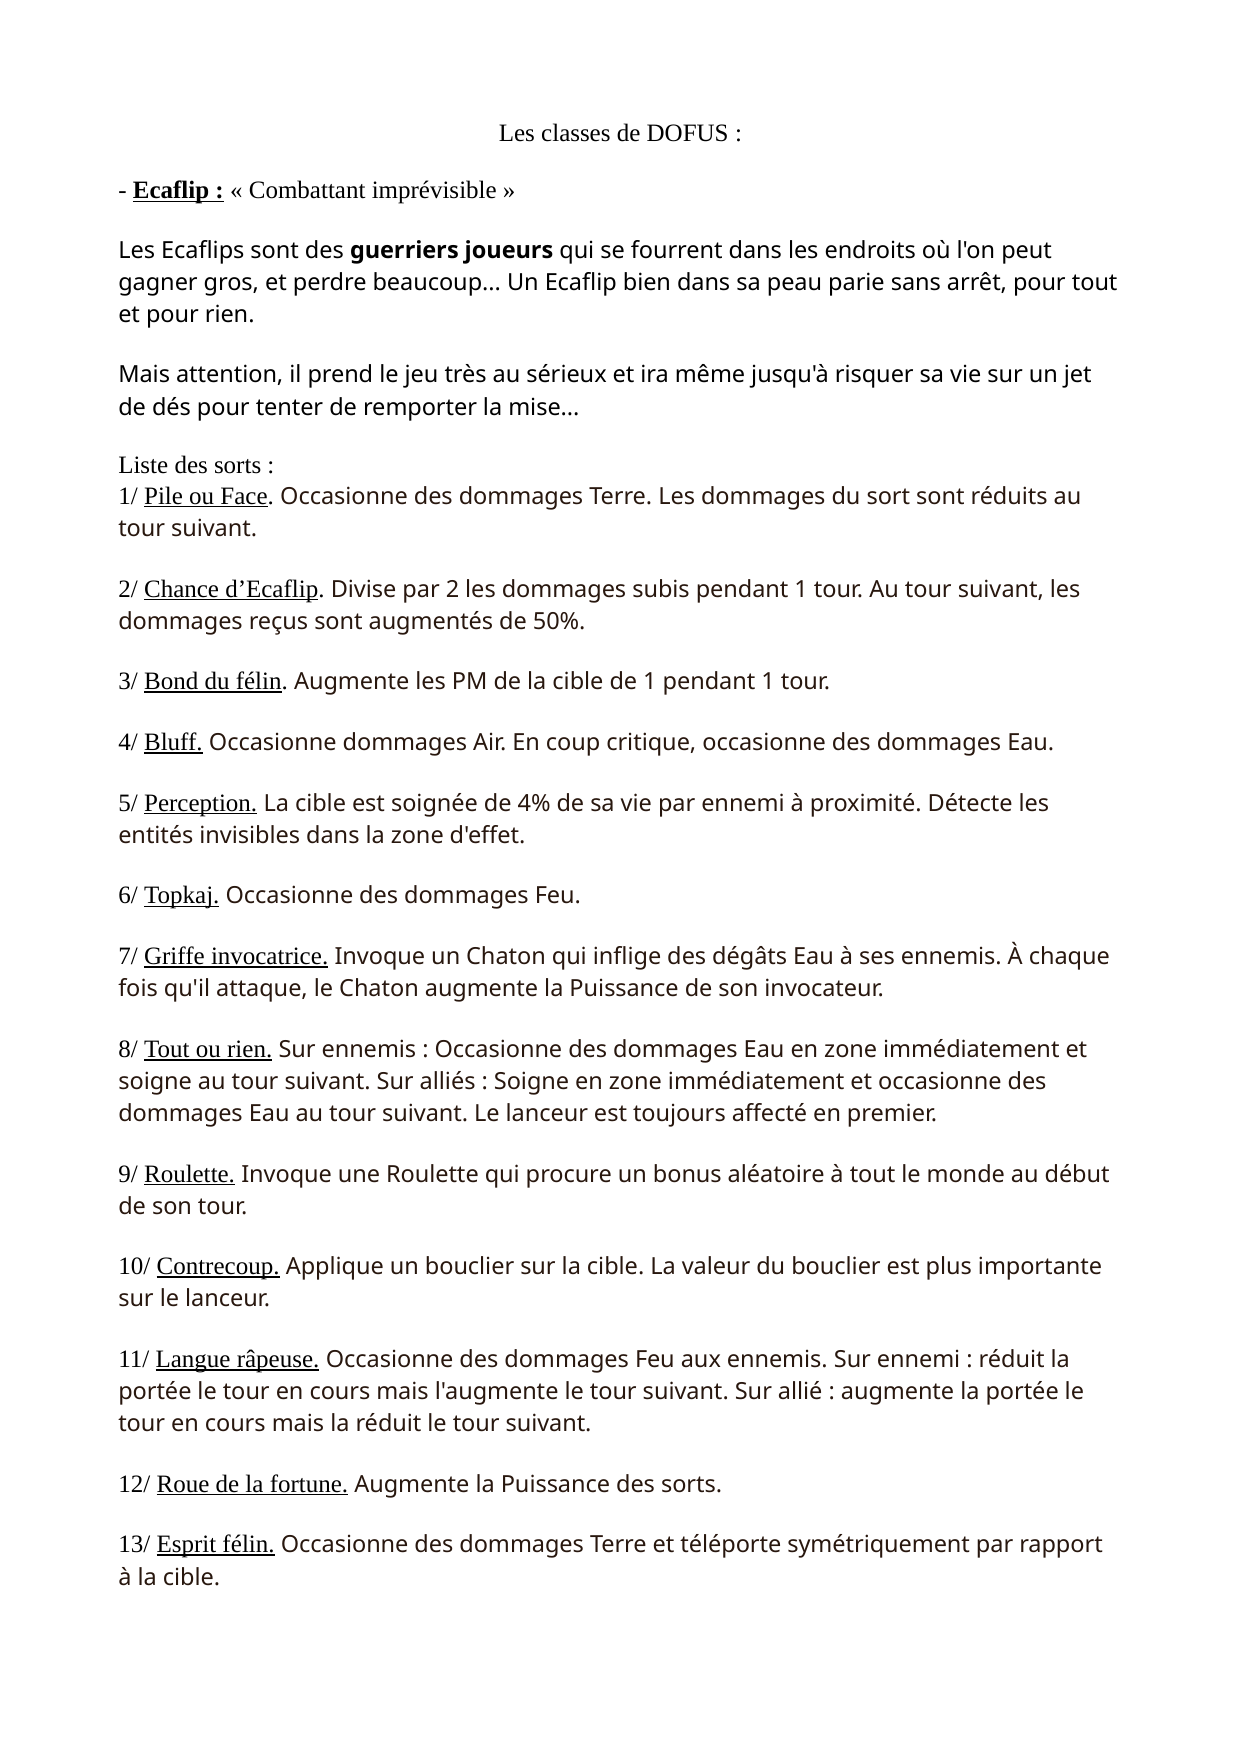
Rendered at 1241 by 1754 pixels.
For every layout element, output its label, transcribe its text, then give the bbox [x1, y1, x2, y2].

text 12/ Roue de la fortune. Augmente la Puissance des sorts. [118, 1467, 1122, 1499]
text 8/ Tout ou rien. Sur ennemis : Occasionne des dommages Eau en zone immédiatement et soigne au tour suivant. Sur alliés : Soigne en zone immédiatement et occasionne des dommages Eau au tour suivant. Le lanceur est toujours affecté en premier. [118, 1032, 1122, 1128]
text Les classes de DOFUS : [118, 118, 1122, 147]
text - Ecaflip : « Combattant imprévisible » [118, 176, 1122, 204]
text 9/ Roulette. Invoque une Roulette qui procure un bonus aléatoire à tout le monde au début de son tour. [118, 1157, 1122, 1221]
text 4/ Bluff. Occasionne dommages Air. En coup critique, occasionne des dommages Eau. [118, 725, 1122, 757]
text 11/ Langue râpeuse. Occasionne des dommages Feu aux ennemis. Sur ennemi : réduit la portée le tour en cours mais l'augmente le tour suivant. Sur allié : augmente la portée le tour en cours mais la réduit le tour suivant. [118, 1342, 1122, 1438]
text 2/ Chance d’Ecaflip. Divise par 2 les dommages subis pendant 1 tour. Au tour suivant, les dommages reçus sont augmentés de 50%. [118, 572, 1122, 636]
text Les Ecaflips sont des guerriers joueurs qui se fourrent dans les endroits où l'on peut gagner gros, et perdre beaucoup... Un Ecaflip bien dans sa peau parie sans arrêt, pour tout et pour rien. Mais attention, il prend le jeu très au sérieux et ira même jusqu'à risquer sa vie sur un jet de dés pour tenter de remporter la mise... [118, 233, 1122, 422]
text 10/ Contrecoup. Applique un bouclier sur la cible. La valeur du bouclier est plus importante sur le lanceur. [118, 1250, 1122, 1314]
text 13/ Esprit félin. Occasionne des dommages Terre et téléporte symétriquement par rapport à la cible. [118, 1528, 1122, 1592]
text Liste des sorts : [118, 451, 1122, 479]
text 1/ Pile ou Face. Occasionne des dommages Terre. Les dommages du sort sont réduits au tour suivant. [118, 479, 1122, 543]
text 6/ Topkaj. Occasionne des dommages Feu. [118, 879, 1122, 911]
text 3/ Bond du félin. Augmente les PM de la cible de 1 pendant 1 tour. [118, 665, 1122, 697]
text 5/ Perception. La cible est soignée de 4% de sa vie par ennemi à proximité. Détecte les entités invisibles dans la zone d'effet. [118, 786, 1122, 850]
text 7/ Griffe invocatrice. Invoque un Chaton qui inflige des dégâts Eau à ses ennemis. À chaque fois qu'il attaque, le Chaton augmente la Puissance de son invocateur. [118, 939, 1122, 1003]
